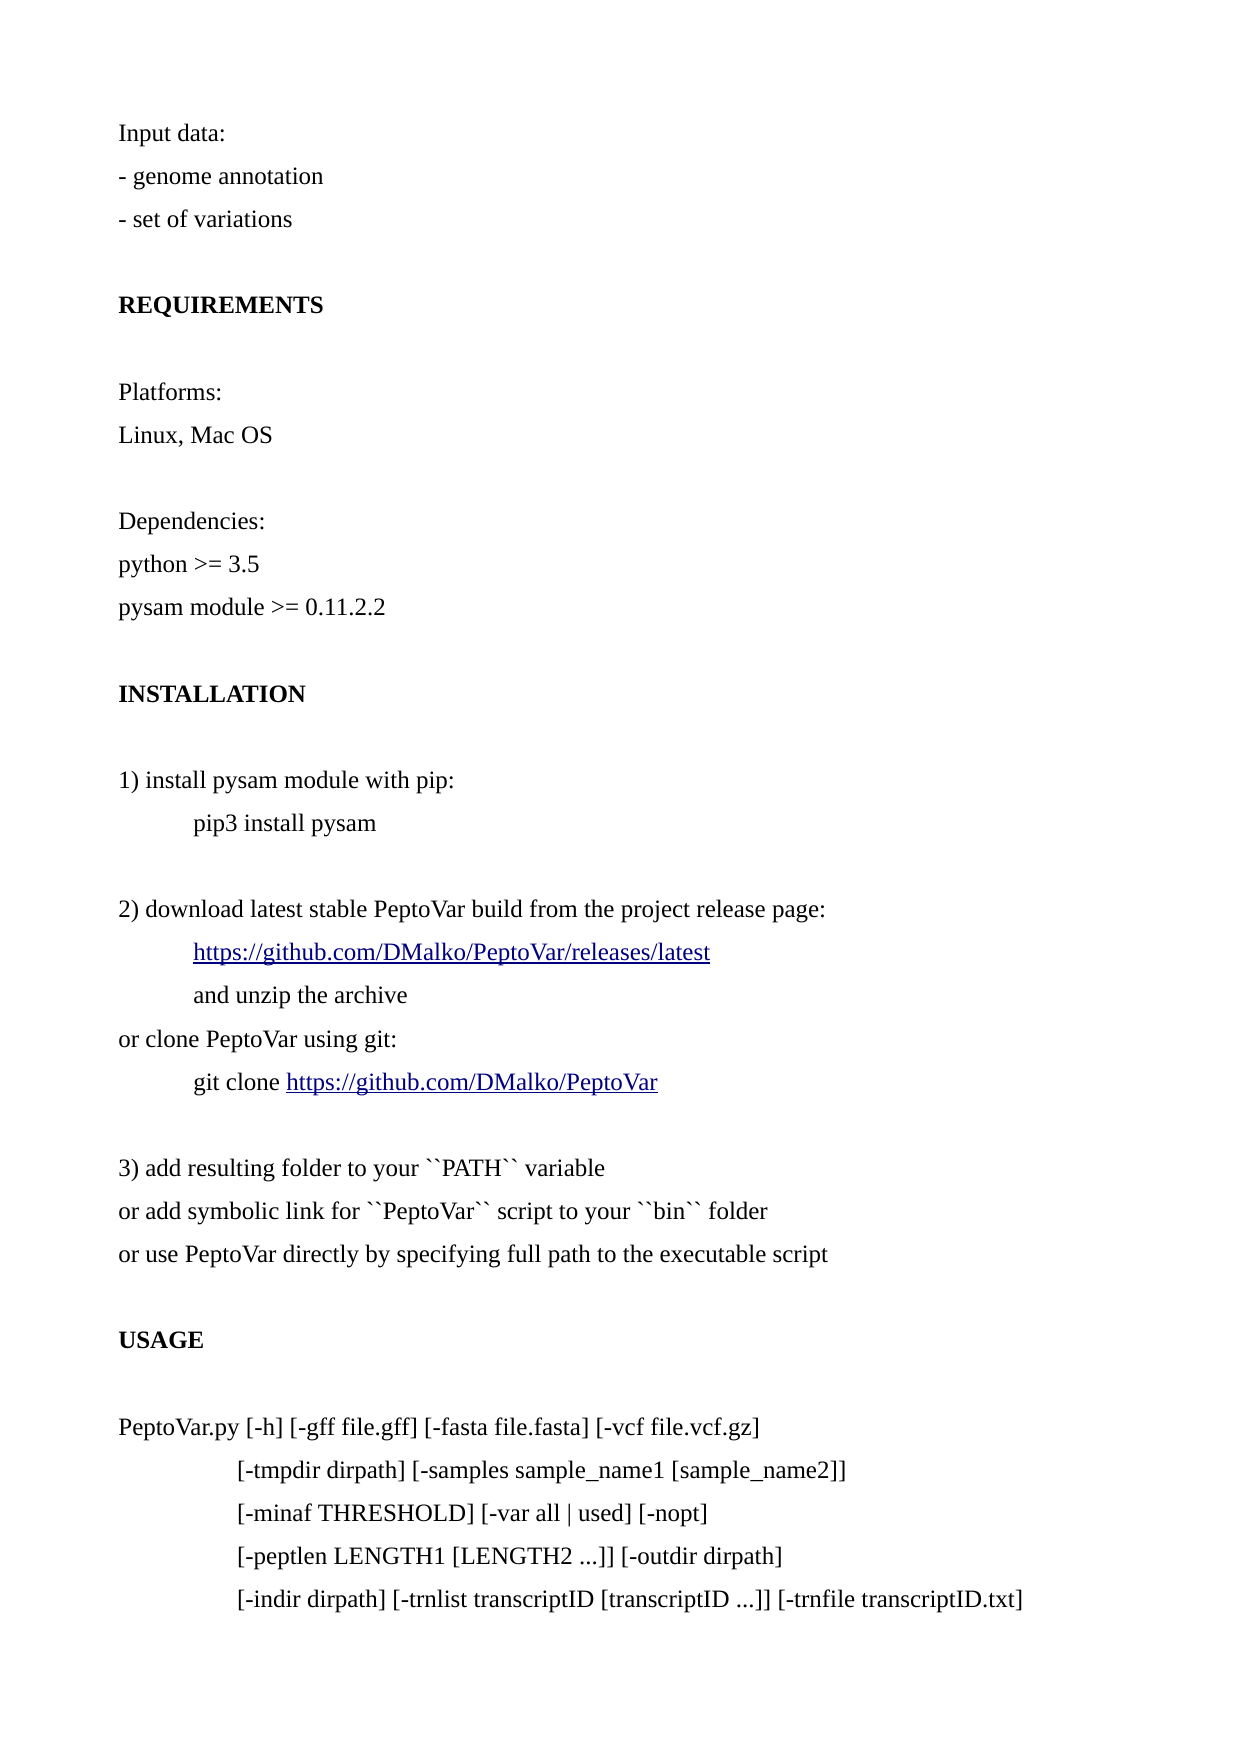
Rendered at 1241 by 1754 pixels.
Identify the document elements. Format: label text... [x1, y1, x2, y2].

text - set of variations [118, 204, 1122, 233]
text USAGE [118, 1326, 1122, 1354]
text or clone PeptoVar using git: [118, 1024, 1122, 1052]
text Linux, Mac OS [118, 420, 1122, 449]
text Platforms: [118, 377, 1122, 406]
text - genome annotation [118, 161, 1122, 190]
text python >= 3.5 [118, 549, 1122, 578]
text 1) install pysam module with pip: [118, 765, 1122, 794]
text Input data: [118, 118, 1122, 147]
text [-indir dirpath] [-trnlist transcriptID [transcriptID ...]] [-trnfile transcriptID.txt] [118, 1584, 1122, 1613]
text REQUIREMENTS [118, 291, 1122, 319]
text or add symbolic link for ``PeptoVar`` script to your ``bin`` folder [118, 1196, 1122, 1225]
text [-peptlen LENGTH1 [LENGTH2 ...]] [-outdir dirpath] [118, 1541, 1122, 1570]
text 2) download latest stable PeptoVar build from the project release page: https://github.com/DMalko/PeptoVar/releases/latest [118, 894, 1122, 966]
text or use PeptoVar directly by specifying full path to the executable script [118, 1239, 1122, 1268]
text [-minaf THRESHOLD] [-var all | used] [-nopt] [118, 1498, 1122, 1527]
text pysam module >= 0.11.2.2 [118, 592, 1122, 621]
text pip3 install pysam [118, 808, 1122, 837]
text PeptoVar.py [-h] [-gff file.gff] [-fasta file.fasta] [-vcf file.vcf.gz] [118, 1412, 1122, 1441]
text git clone https://github.com/DMalko/PeptoVar [118, 1067, 1122, 1096]
text Dependencies: [118, 506, 1122, 535]
text and unzip the archive [118, 981, 1122, 1009]
text [-tmpdir dirpath] [-samples sample_name1 [sample_name2]] [118, 1455, 1122, 1484]
text INSTALLATION [118, 679, 1122, 707]
text 3) add resulting folder to your ``PATH`` variable [118, 1153, 1122, 1182]
